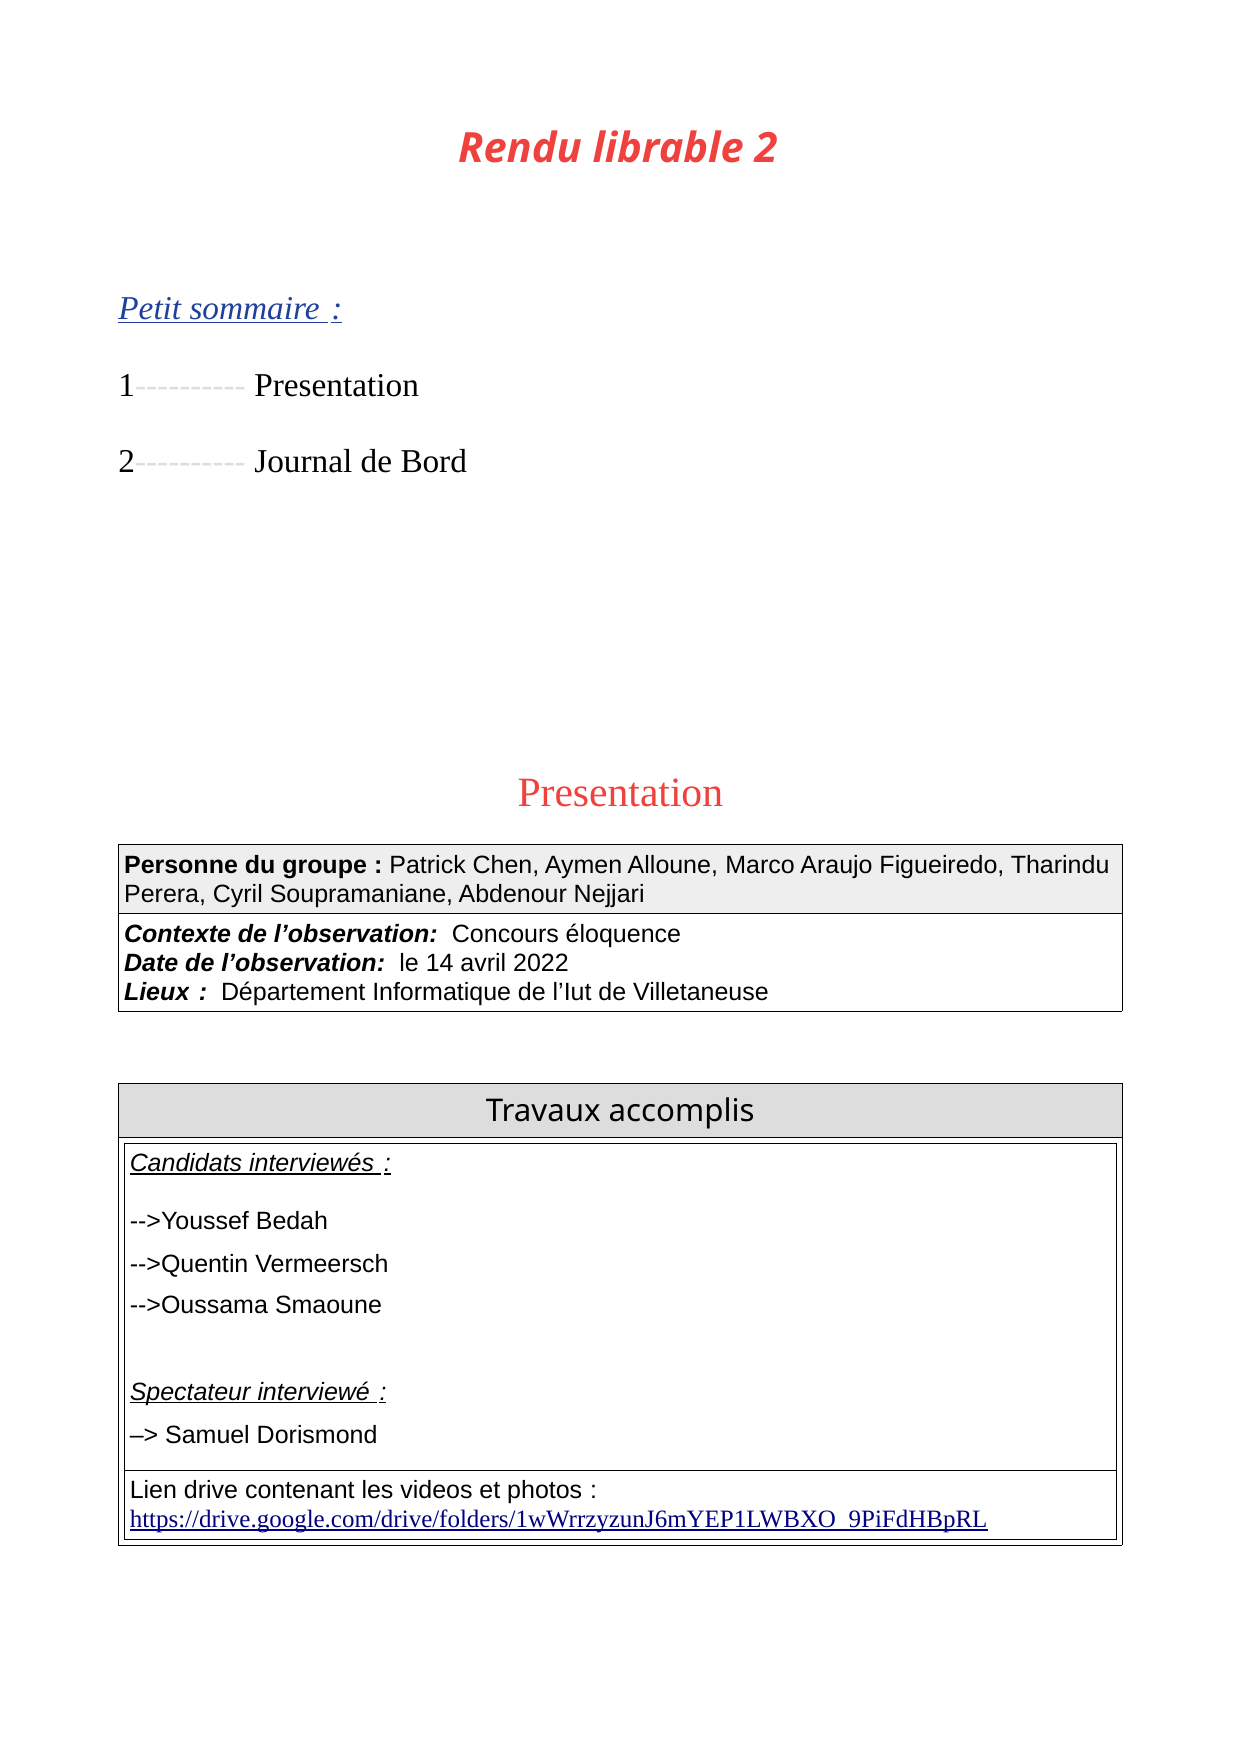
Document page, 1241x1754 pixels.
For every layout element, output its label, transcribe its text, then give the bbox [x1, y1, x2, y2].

text Presentation [118, 768, 1122, 816]
text Petit sommaire : [118, 288, 1122, 327]
table_header Personne du groupe : Patrick Chen, Aymen Alloune, Marco Araujo Figueiredo, Tharindu Perera, Cyril Soupramaniane, Abdenour Nejjari [119, 845, 1122, 913]
text Rendu librable 2 [118, 118, 1122, 175]
table_cell Contexte de l’observation: Concours éloquence Date de l’observation: le 14 avril 2022 Lieux : Département Informatique de l’Iut de Villetaneuse [119, 914, 1122, 1011]
table_header Travaux accomplis [119, 1084, 1122, 1137]
text 1---------- Presentation [118, 365, 1122, 403]
text 2---------- Journal de Bord [118, 442, 1122, 480]
table_header Candidats interviewés : -->Youssef Bedah -->Quentin Vermeersch -->Oussama Smaoune Spectateur interviewé : –> Samuel Dorismond [125, 1144, 1116, 1469]
table_cell [119, 1138, 1122, 1544]
table_cell Lien drive contenant les videos et photos : https://drive.google.com/drive/folders/1wWrrzyzunJ6mYEP1LWBXO_9PiFdHBpRL [125, 1471, 1116, 1539]
